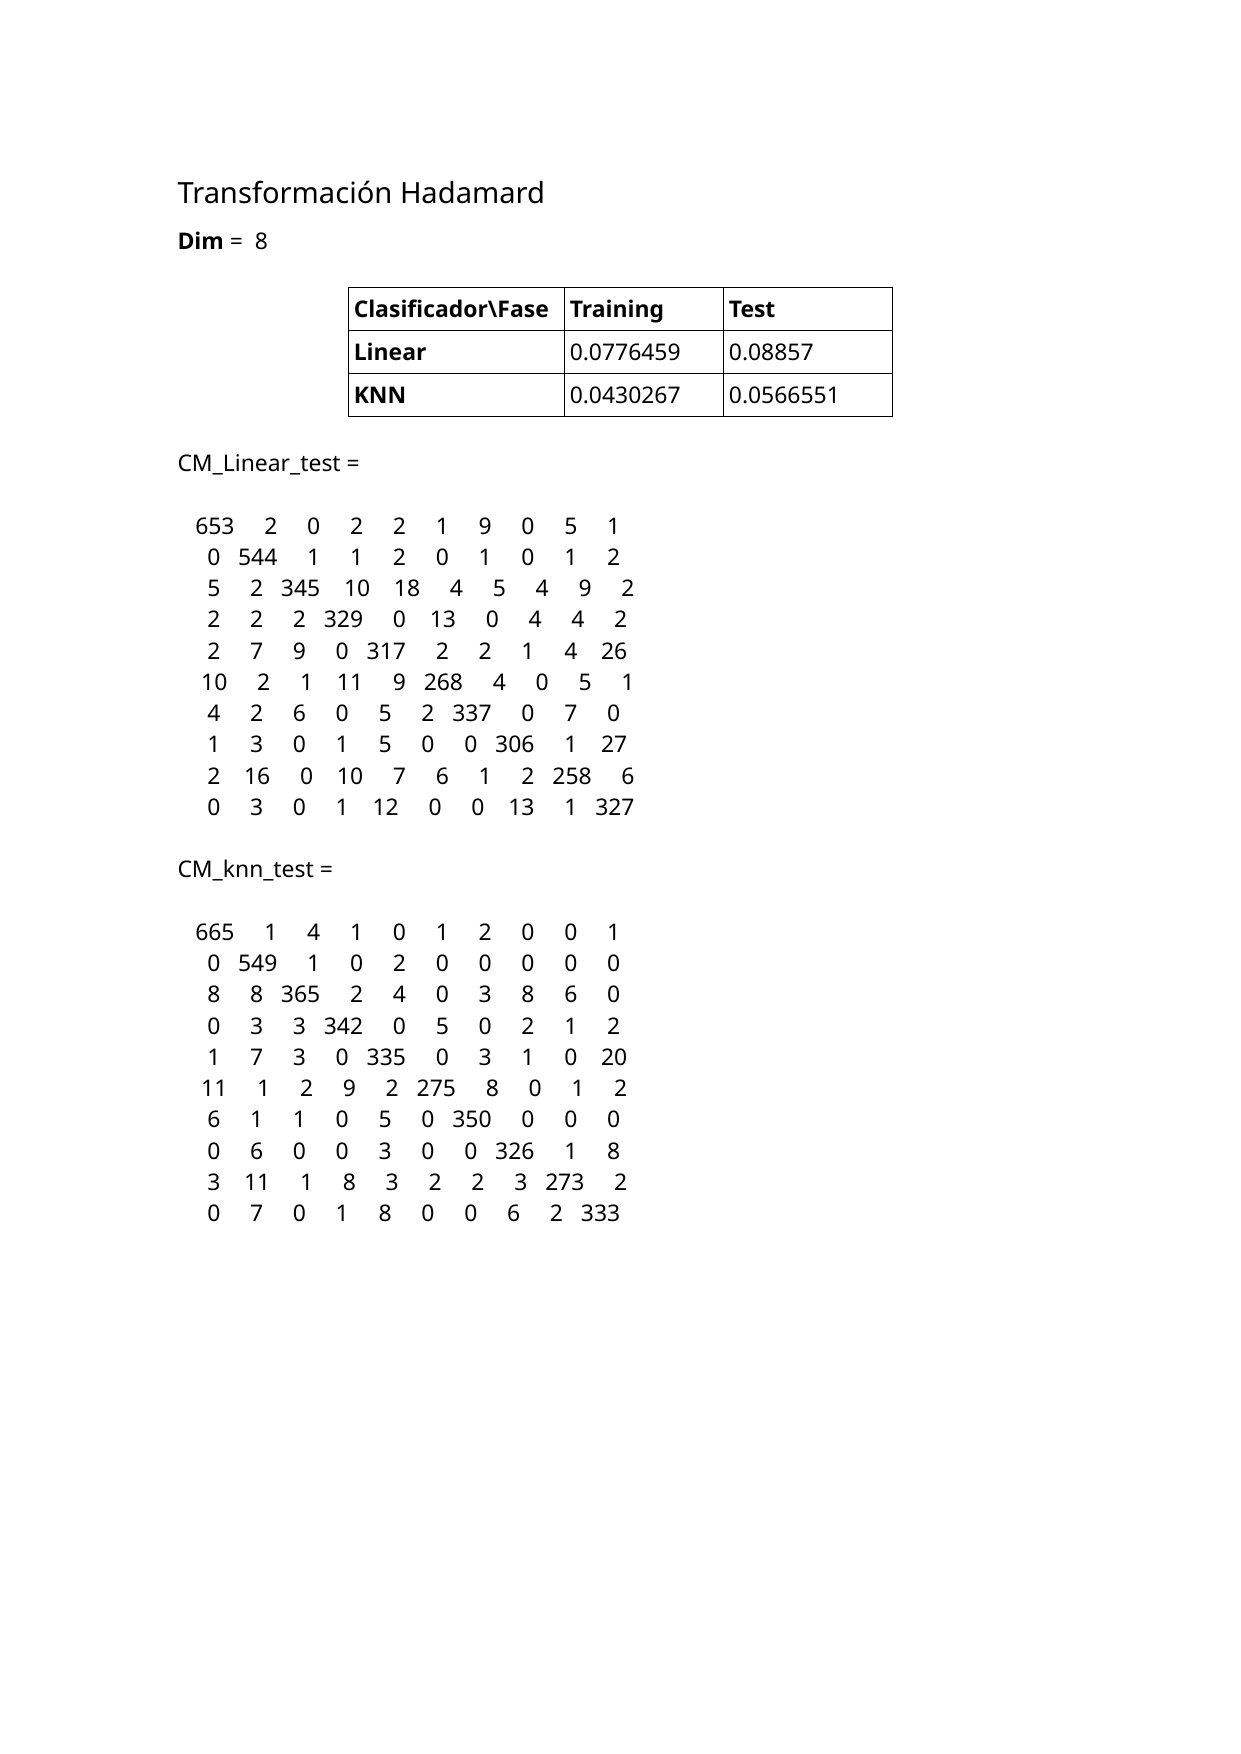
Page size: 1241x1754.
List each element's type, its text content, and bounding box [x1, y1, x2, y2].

table_cell Linear [349, 331, 564, 373]
text 0 3 0 1 12 0 0 13 1 327 [177, 791, 1063, 822]
text 665 1 4 1 0 1 2 0 0 1 [177, 916, 1063, 947]
text 6 1 1 0 5 0 350 0 0 0 [177, 1103, 1063, 1134]
text 1 3 0 1 5 0 0 306 1 27 [177, 728, 1063, 759]
text CM_knn_test = [177, 853, 1063, 884]
text 8 8 365 2 4 0 3 8 6 0 [177, 978, 1063, 1009]
text 2 2 2 329 0 13 0 4 4 2 [177, 603, 1063, 634]
table_header Clasificador\Fase [349, 288, 564, 330]
table_cell KNN [349, 374, 564, 416]
text 4 2 6 0 5 2 337 0 7 0 [177, 697, 1063, 728]
table_cell 0.0430267 [565, 374, 723, 416]
text 0 544 1 1 2 0 1 0 1 2 [177, 541, 1063, 572]
table_cell 0.0566551 [724, 374, 892, 416]
text 0 7 0 1 8 0 0 6 2 333 [177, 1197, 1063, 1228]
table_header Test [724, 288, 892, 330]
text 10 2 1 11 9 268 4 0 5 1 [177, 666, 1063, 697]
text 5 2 345 10 18 4 5 4 9 2 [177, 572, 1063, 603]
text 11 1 2 9 2 275 8 0 1 2 [177, 1072, 1063, 1103]
text 0 3 3 342 0 5 0 2 1 2 [177, 1009, 1063, 1041]
table_header Training [565, 288, 723, 330]
text 2 16 0 10 7 6 1 2 258 6 [177, 759, 1063, 791]
text 2 7 9 0 317 2 2 1 4 26 [177, 634, 1063, 666]
text 653 2 0 2 2 1 9 0 5 1 [177, 509, 1063, 541]
text Dim = 8 [177, 225, 1063, 256]
text 3 11 1 8 3 2 2 3 273 2 [177, 1166, 1063, 1197]
subtitle Transformación Hadamard [177, 173, 1063, 212]
text 0 6 0 0 3 0 0 326 1 8 [177, 1134, 1063, 1166]
table_cell 0.0776459 [565, 331, 723, 373]
table_cell 0.08857 [724, 331, 892, 373]
text 1 7 3 0 335 0 3 1 0 20 [177, 1041, 1063, 1072]
text CM_Linear_test = [177, 447, 1063, 478]
text 0 549 1 0 2 0 0 0 0 0 [177, 947, 1063, 978]
